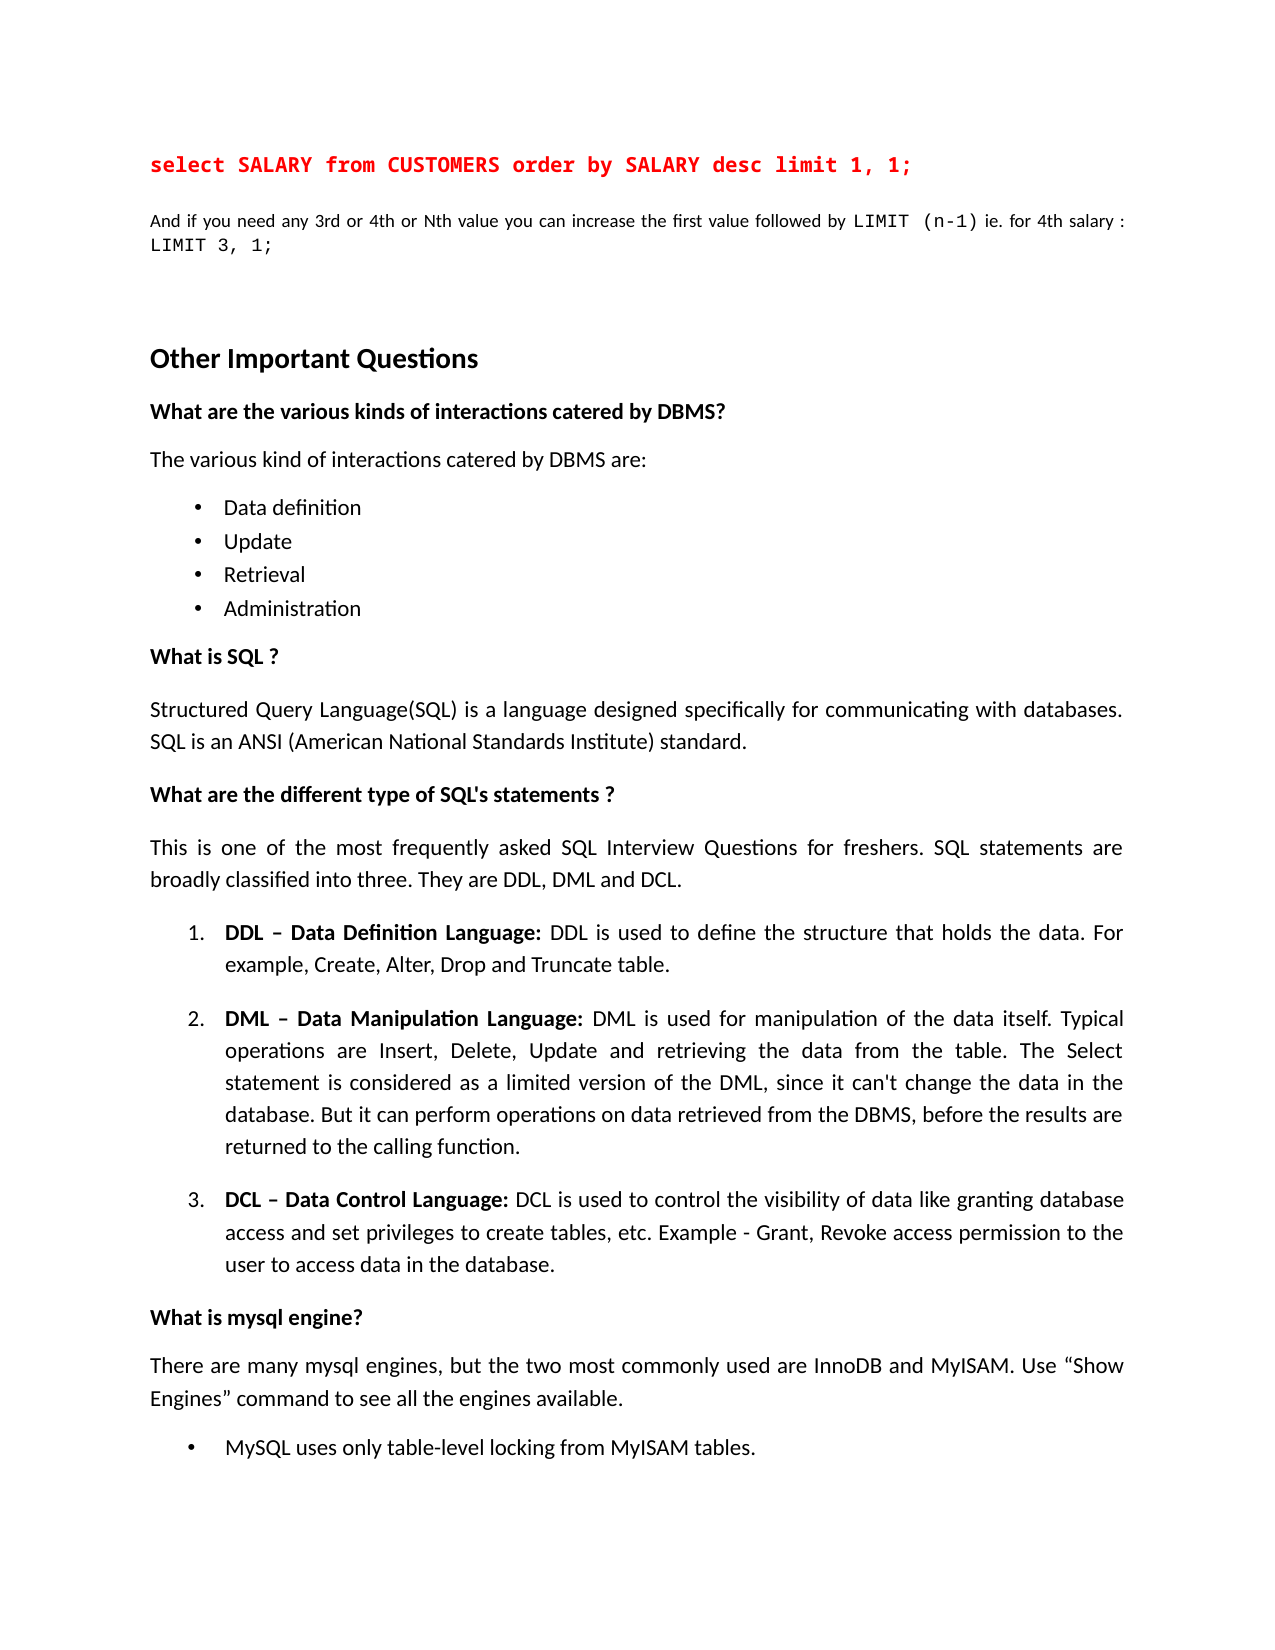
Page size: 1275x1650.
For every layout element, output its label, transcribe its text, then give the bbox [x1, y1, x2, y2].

text Structured Query Language(SQL) is a language designed specifically for communicating with databases. SQL is an ANSI (American National Standards Institute) standard. [150, 695, 1125, 755]
list Data definition [194, 493, 1125, 521]
list And if you need any 3rd or 4th or Nth value you can increase the first value followed by LIMIT (n-1) ie. for 4th salary : LIMIT 3, 1; [150, 209, 1125, 257]
list MySQL uses only table-level locking from MyISAM tables. [187, 1433, 1125, 1461]
text What is SQL ? [150, 642, 1125, 670]
list DDL – Data Definition Language: DDL is used to define the structure that holds the data. For example, Create, Alter, Drop and Truncate table. [187, 918, 1125, 979]
text Other Important Questions [150, 340, 1125, 375]
text What are the various kinds of interactions catered by DBMS? [150, 397, 1125, 425]
list DML – Data Manipulation Language: DML is used for manipulation of the data itself. Typical operations are Insert, Delete, Update and retrieving the data from the table. The Select statement is considered as a limited version of the DML, since it can't change the data in the database. But it can perform operations on data retrieved from the DBMS, before the results are returned to the calling function. [187, 1004, 1125, 1160]
list Retrieval [194, 560, 1125, 588]
text This is one of the most frequently asked SQL Interview Questions for freshers. SQL statements are broadly classified into three. They are DDL, DML and DCL. [150, 833, 1125, 893]
text What are the different type of SQL's statements ? [150, 780, 1125, 808]
text What is mysql engine? [150, 1303, 1125, 1331]
list Administration [194, 594, 1125, 622]
text There are many mysql engines, but the two most commonly used are InnoDB and MyISAM. Use “Show Engines” command to see all the engines available. [150, 1351, 1125, 1412]
list DCL – Data Control Language: DCL is used to control the visibility of data like granting database access and set privileges to create tables, etc. Example - Grant, Revoke access permission to the user to access data in the database. [187, 1185, 1125, 1278]
text The various kind of interactions catered by DBMS are: [150, 445, 1125, 473]
list select SALARY from CUSTOMERS order by SALARY desc limit 1, 1; [150, 150, 1125, 178]
list Update [194, 527, 1125, 555]
